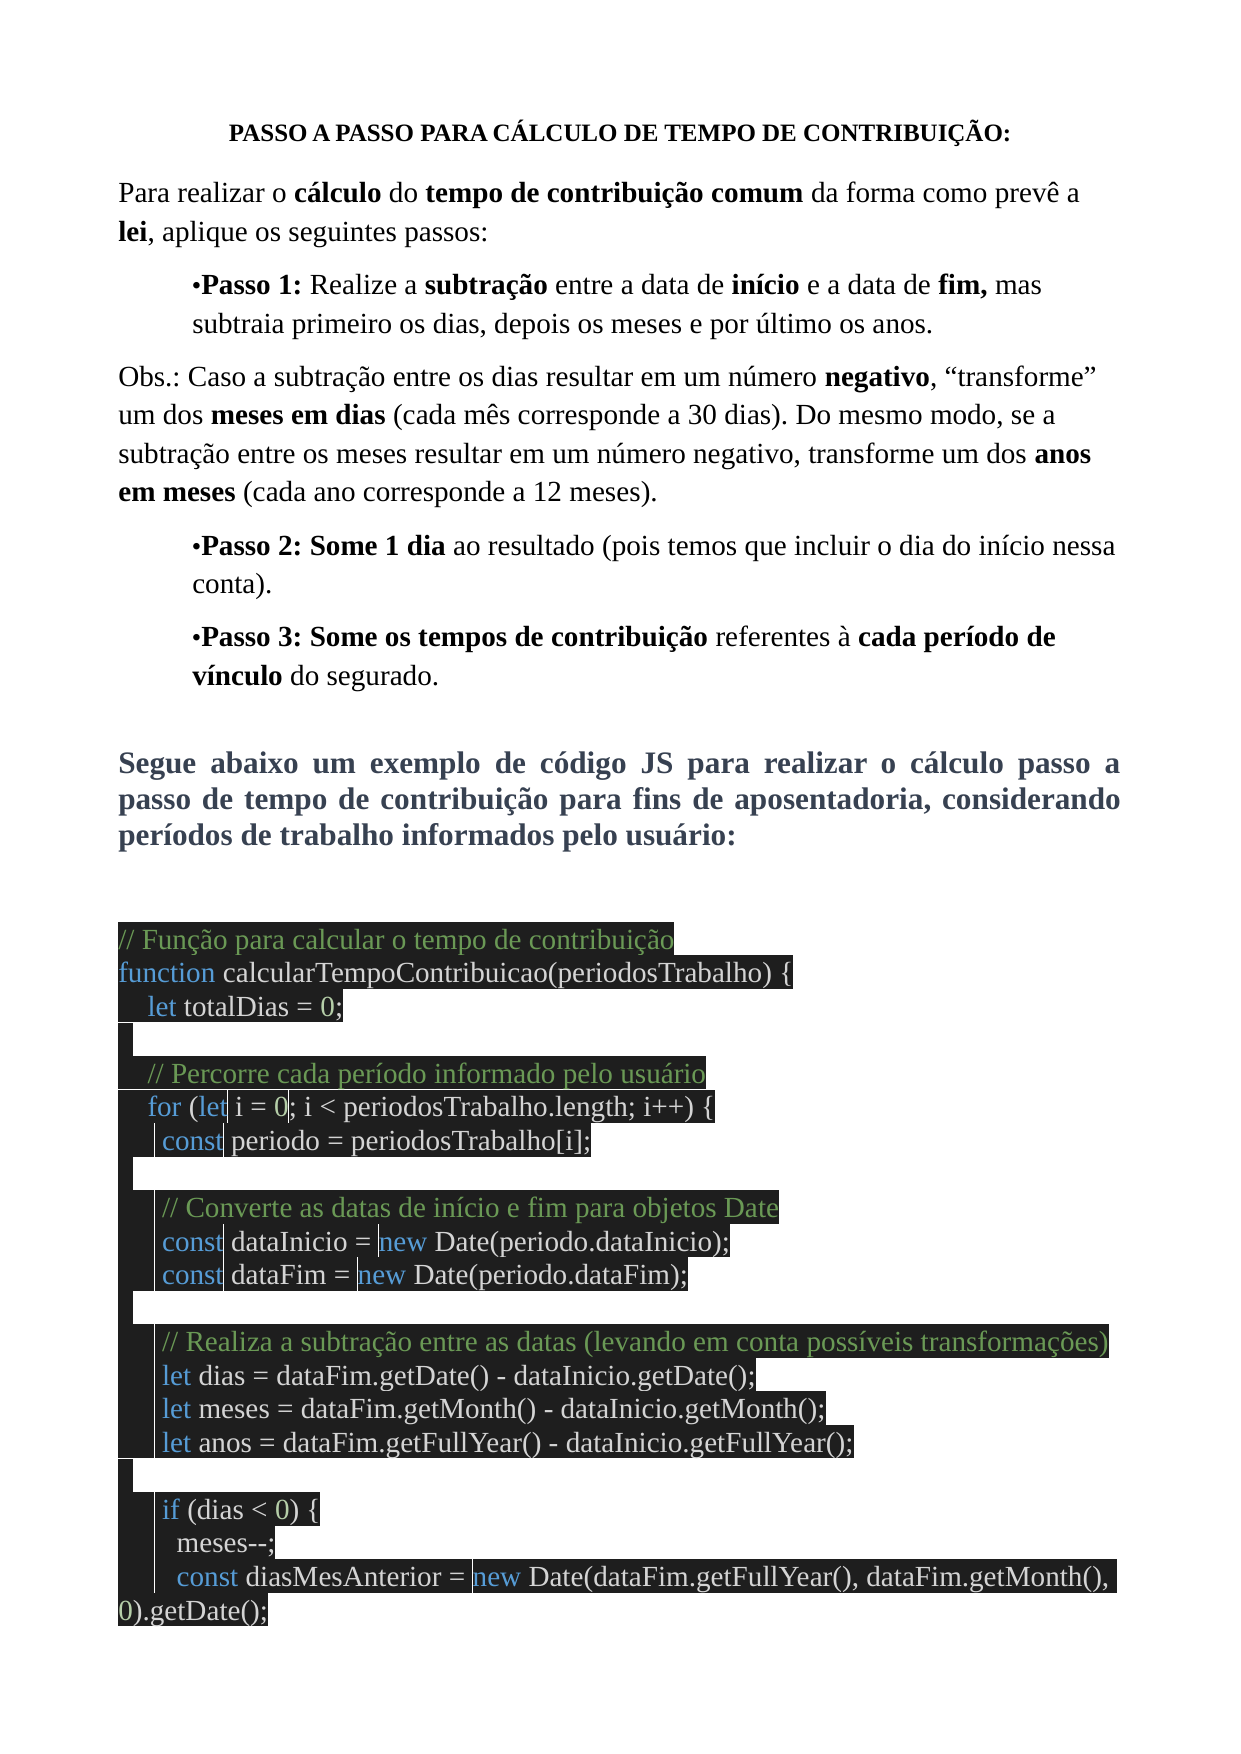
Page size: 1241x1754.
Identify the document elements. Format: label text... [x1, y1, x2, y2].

text const diasMesAnterior = new Date(dataFim.getFullYear(), dataFim.getMonth(), 0).getDate(); [118, 1559, 1122, 1626]
text PASSO A PASSO PARA CÁLCULO DE TEMPO DE CONTRIBUIÇÃO: [118, 118, 1122, 147]
text let totalDias = 0; [118, 989, 1122, 1022]
text meses--; [118, 1526, 1122, 1559]
text if (dias < 0) { [118, 1492, 1122, 1526]
text Segue abaixo um exemplo de código JS para realizar o cálculo passo a passo de tempo de contribuição para fins de aposentadoria, considerando períodos de trabalho informados pelo usuário: [118, 744, 1122, 852]
list Passo 2: Some 1 dia ao resultado (pois temos que incluir o dia do início nessa conta). [118, 528, 1122, 600]
text // Converte as datas de início e fim para objetos Date [118, 1190, 1122, 1224]
list Passo 3: Some os tempos de contribuição referentes à cada período de vínculo do segurado. [118, 619, 1122, 691]
text // Realiza a subtração entre as datas (levando em conta possíveis transformações) [118, 1324, 1122, 1358]
text let dias = dataFim.getDate() - dataInicio.getDate(); [118, 1358, 1122, 1391]
text // Percorre cada período informado pelo usuário [118, 1056, 1122, 1089]
list Passo 1: Realize a subtração entre a data de início e a data de fim, mas subtraia primeiro os dias, depois os meses e por último os anos. [118, 267, 1122, 339]
text Obs.: Caso a subtração entre os dias resultar em um número negativo, “transforme” um dos meses em dias (cada mês corresponde a 30 dias). Do mesmo modo, se a subtração entre os meses resultar em um número negativo, transforme um dos anos em meses (cada ano corresponde a 12 meses). [118, 359, 1122, 508]
text // Função para calcular o tempo de contribuição [118, 922, 1122, 955]
text let anos = dataFim.getFullYear() - dataInicio.getFullYear(); [118, 1425, 1122, 1458]
text for (let i = 0; i < periodosTrabalho.length; i++) { [118, 1089, 1122, 1123]
text Para realizar o cálculo do tempo de contribuição comum da forma como prevê a lei, aplique os seguintes passos: [118, 176, 1122, 248]
text const periodo = periodosTrabalho[i]; [118, 1123, 1122, 1157]
text const dataInicio = new Date(periodo.dataInicio); [118, 1224, 1122, 1257]
text function calcularTempoContribuicao(periodosTrabalho) { [118, 955, 1122, 989]
text const dataFim = new Date(periodo.dataFim); [118, 1257, 1122, 1291]
text let meses = dataFim.getMonth() - dataInicio.getMonth(); [118, 1391, 1122, 1425]
